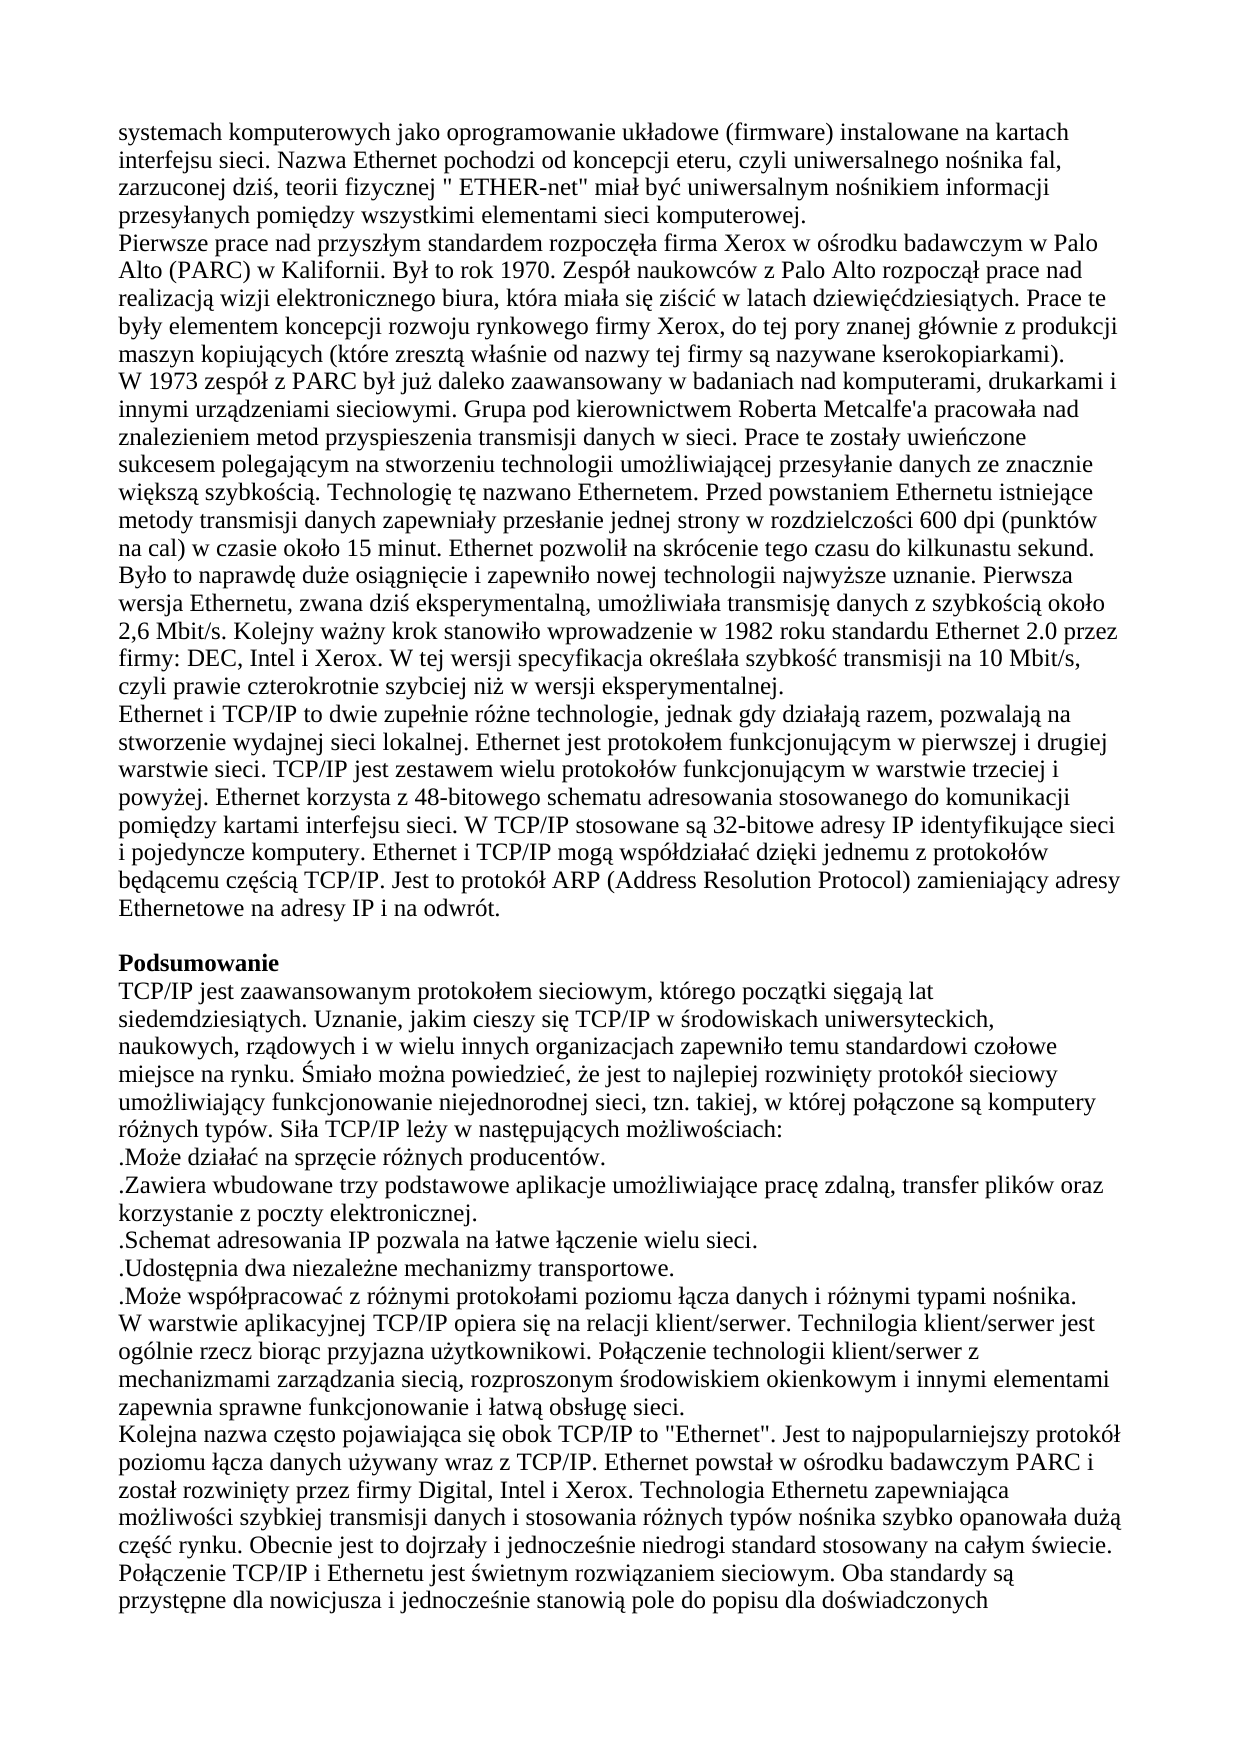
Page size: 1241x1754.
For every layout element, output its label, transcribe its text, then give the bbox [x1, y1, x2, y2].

text systemach komputerowych jako oprogramowanie układowe (firmware) instalowane na kartach interfejsu sieci. Nazwa Ethernet pochodzi od koncepcji eteru, czyli uniwersalnego nośnika fal, zarzuconej dziś, teorii fizycznej " ETHER-net" miał być uniwersalnym nośnikiem informacji przesyłanych pomiędzy wszystkimi elementami sieci komputerowej. Pierwsze prace nad przyszłym standardem rozpoczęła firma Xerox w ośrodku badawczym w Palo Alto (PARC) w Kalifornii. Był to rok 1970. Zespół naukowców z Palo Alto rozpoczął prace nad realizacją wizji elektronicznego biura, która miała się ziścić w latach dziewięćdziesiątych. Prace te były elementem koncepcji rozwoju rynkowego firmy Xerox, do tej pory znanej głównie z produkcji maszyn kopiujących (które zresztą właśnie od nazwy tej firmy są nazywane kserokopiarkami). W 1973 zespół z PARC był już daleko zaawansowany w badaniach nad komputerami, drukarkami i innymi urządzeniami sieciowymi. Grupa pod kierownictwem Roberta Metcalfe'a pracowała nad znalezieniem metod przyspieszenia transmisji danych w sieci. Prace te zostały uwieńczone sukcesem polegającym na stworzeniu technologii umożliwiającej przesyłanie danych ze znacznie większą szybkością. Technologię tę nazwano Ethernetem. Przed powstaniem Ethernetu istniejące metody transmisji danych zapewniały przesłanie jednej strony w rozdzielczości 600 dpi (punktów na cal) w czasie około 15 minut. Ethernet pozwolił na skrócenie tego czasu do kilkunastu sekund. Było to naprawdę duże osiągnięcie i zapewniło nowej technologii najwyższe uznanie. Pierwsza wersja Ethernetu, zwana dziś eksperymentalną, umożliwiała transmisję danych z szybkością około 2,6 Mbit/s. Kolejny ważny krok stanowiło wprowadzenie w 1982 roku standardu Ethernet 2.0 przez firmy: DEC, Intel i Xerox. W tej wersji specyfikacja określała szybkość transmisji na 10 Mbit/s, czyli prawie czterokrotnie szybciej niż w wersji eksperymentalnej. Ethernet i TCP/IP to dwie zupełnie różne technologie, jednak gdy działają razem, pozwalają na stworzenie wydajnej sieci lokalnej. Ethernet jest protokołem funkcjonującym w pierwszej i drugiej warstwie sieci. TCP/IP jest zestawem wielu protokołów funkcjonującym w warstwie trzeciej i powyżej. Ethernet korzysta z 48-bitowego schematu adresowania stosowanego do komunikacji pomiędzy kartami interfejsu sieci. W TCP/IP stosowane są 32-bitowe adresy IP identyfikujące sieci i pojedyncze komputery. Ethernet i TCP/IP mogą współdziałać dzięki jednemu z protokołów będącemu częścią TCP/IP. Jest to protokół ARP (Address Resolution Protocol) zamieniający adresy Ethernetowe na adresy IP i na odwrót. Podsumowanie TCP/IP jest zaawansowanym protokołem sieciowym, którego początki sięgają lat siedemdziesiątych. Uznanie, jakim cieszy się TCP/IP w środowiskach uniwersyteckich, naukowych, rządowych i w wielu innych organizacjach zapewniło temu standardowi czołowe miejsce na rynku. Śmiało można powiedzieć, że jest to najlepiej rozwinięty protokół sieciowy umożliwiający funkcjonowanie niejednorodnej sieci, tzn. takiej, w której połączone są komputery różnych typów. Siła TCP/IP leży w następujących możliwościach: .Może działać na sprzęcie różnych producentów. .Zawiera wbudowane trzy podstawowe aplikacje umożliwiające pracę zdalną, transfer plików oraz korzystanie z poczty elektronicznej. .Schemat adresowania IP pozwala na łatwe łączenie wielu sieci. .Udostępnia dwa niezależne mechanizmy transportowe. .Może współpracować z różnymi protokołami poziomu łącza danych i różnymi typami nośnika. W warstwie aplikacyjnej TCP/IP opiera się na relacji klient/serwer. Technilogia klient/serwer jest ogólnie rzecz biorąc przyjazna użytkownikowi. Połączenie technologii klient/serwer z mechanizmami zarządzania siecią, rozproszonym środowiskiem okienkowym i innymi elementami zapewnia sprawne funkcjonowanie i łatwą obsługę sieci. Kolejna nazwa często pojawiająca się obok TCP/IP to "Ethernet". Jest to najpopularniejszy protokół poziomu łącza danych używany wraz z TCP/IP. Ethernet powstał w ośrodku badawczym PARC i został rozwinięty przez firmy Digital, Intel i Xerox. Technologia Ethernetu zapewniająca możliwości szybkiej transmisji danych i stosowania różnych typów nośnika szybko opanowała dużą część rynku. Obecnie jest to dojrzały i jednocześnie niedrogi standard stosowany na całym świecie. Połączenie TCP/IP i Ethernetu jest świetnym rozwiązaniem sieciowym. Oba standardy są przystępne dla nowicjusza i jednocześnie stanowią pole do popisu dla doświadczonych [118, 118, 1122, 1614]
